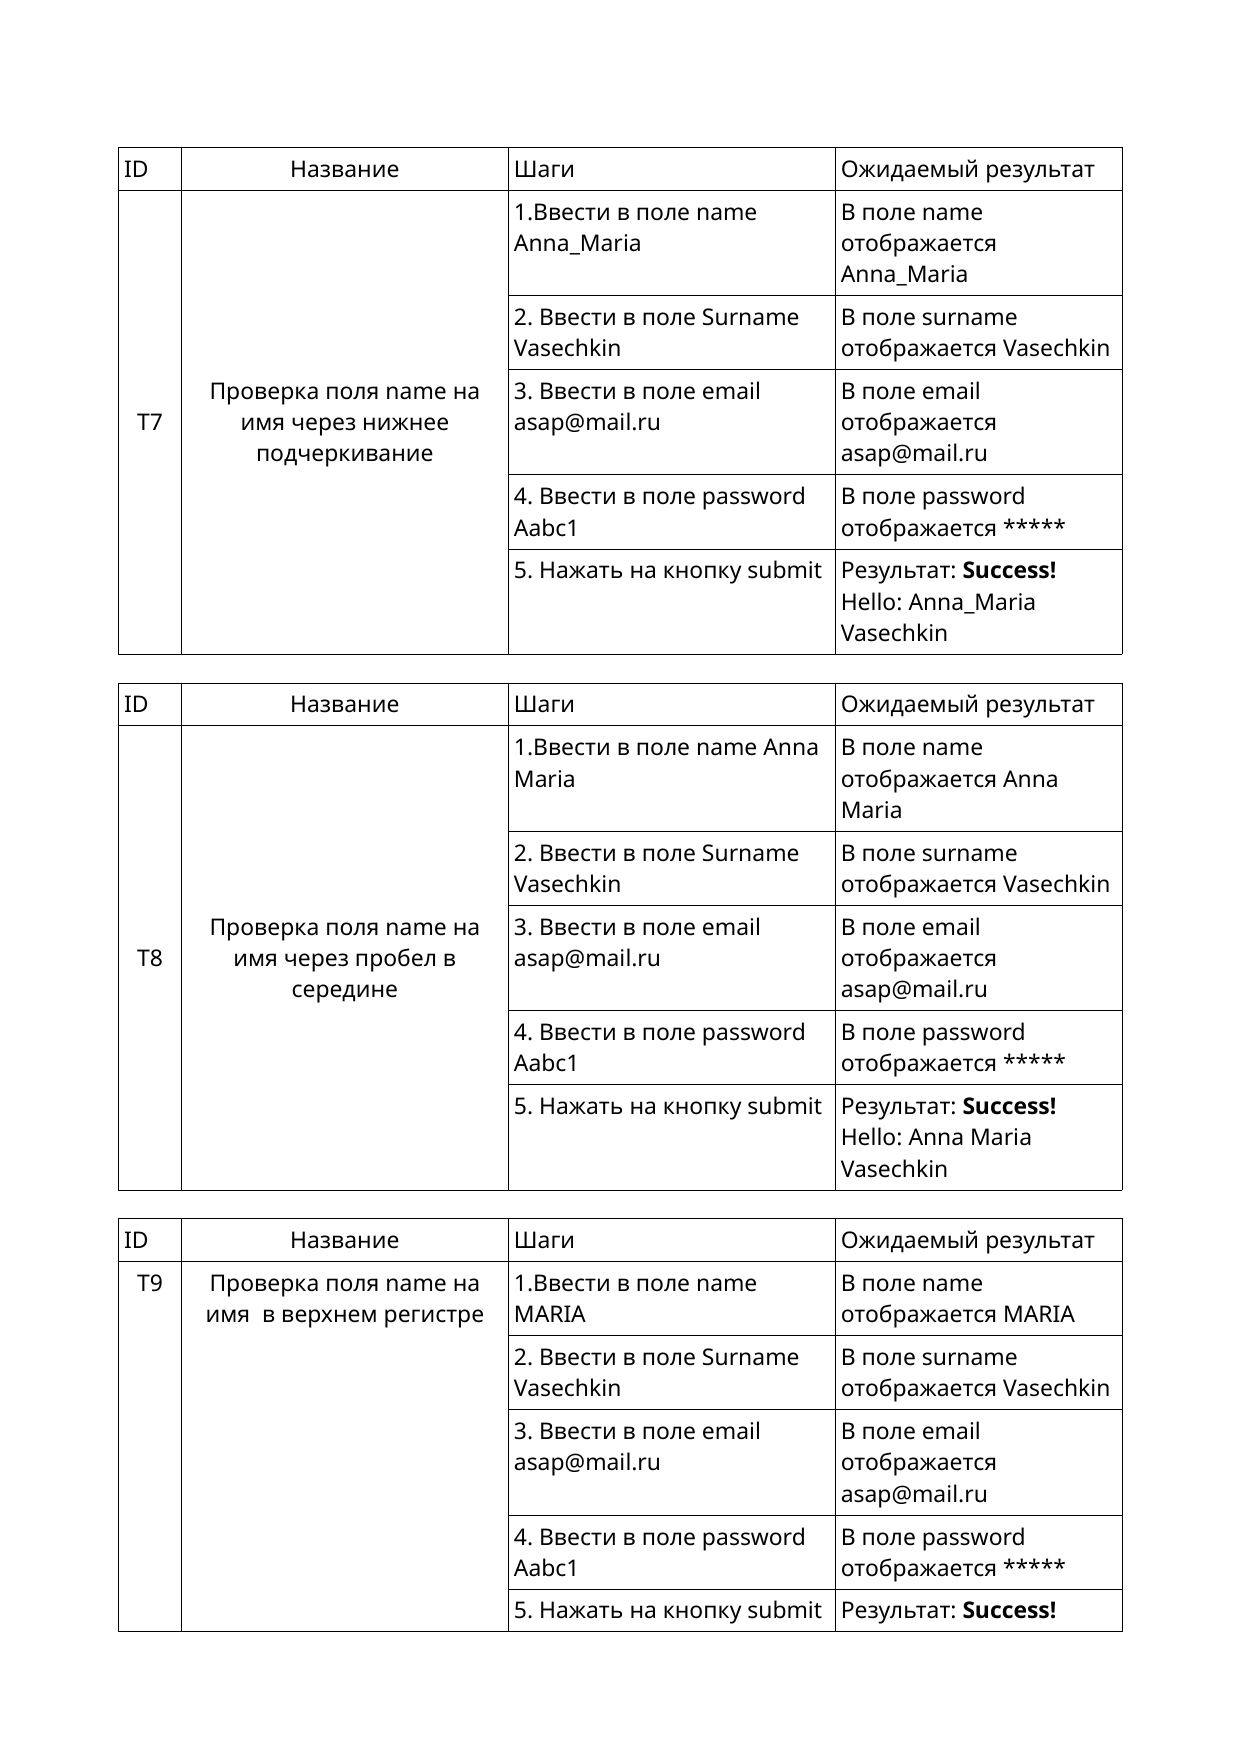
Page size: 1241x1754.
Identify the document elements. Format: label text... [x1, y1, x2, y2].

table_cell 1.Ввести в поле name MARIA [509, 1262, 835, 1335]
table_cell В поле password отображается ***** [836, 1516, 1122, 1589]
table_cell 2. Ввести в поле Surname Vasechkin [509, 832, 835, 905]
table_cell В поле name отображается MARIA [836, 1262, 1122, 1335]
table_cell 4. Ввести в поле password Aabc1 [509, 1516, 835, 1589]
table_cell T9 [119, 1262, 181, 1631]
table_cell В поле surname отображается Vasechkin [836, 296, 1122, 369]
table_cell 3. Ввести в поле email asap@mail.ru [509, 1410, 835, 1514]
table_cell В поле surname отображается Vasechkin [836, 832, 1122, 905]
table_cell В поле password отображается ***** [836, 1011, 1122, 1084]
table_cell Проверка поля name на имя в верхнем регистре [182, 1262, 508, 1631]
table_cell 1.Ввести в поле name Anna Maria [509, 726, 835, 831]
table_cell Результат: Success! Hello: Anna_Maria Vasechkin [836, 550, 1122, 654]
table_cell В поле email отображается asap@mail.ru [836, 906, 1122, 1010]
table_cell Проверка поля name на имя через пробел в середине [182, 726, 508, 1189]
table_header Название [182, 684, 508, 725]
table_cell 4. Ввести в поле password Aabc1 [509, 475, 835, 548]
table_cell 4. Ввести в поле password Aabc1 [509, 1011, 835, 1084]
table_cell Проверка поля name на имя через нижнее подчеркивание [182, 191, 508, 654]
table_cell 2. Ввести в поле Surname Vasechkin [509, 1336, 835, 1409]
table_header Ожидаемый результат [836, 1219, 1122, 1261]
table_cell Результат: Success! [836, 1590, 1122, 1631]
table_header Шаги [509, 148, 835, 190]
table_cell В поле email отображается asap@mail.ru [836, 370, 1122, 474]
table_header Название [182, 1219, 508, 1261]
table_cell T7 [119, 191, 181, 654]
table_header Ожидаемый результат [836, 684, 1122, 725]
table_cell 5. Нажать на кнопку submit [509, 1085, 835, 1189]
table_cell В поле email отображается asap@mail.ru [836, 1410, 1122, 1514]
table_header ID [119, 148, 181, 190]
table_cell T8 [119, 726, 181, 1189]
table_cell 3. Ввести в поле email asap@mail.ru [509, 906, 835, 1010]
table_header ID [119, 1219, 181, 1261]
table_header Шаги [509, 684, 835, 725]
table_header Название [182, 148, 508, 190]
table_header Ожидаемый результат [836, 148, 1122, 190]
table_cell В поле surname отображается Vasechkin [836, 1336, 1122, 1409]
table_cell 1.Ввести в поле name Anna_Maria [509, 191, 835, 295]
table_cell В поле name отображается Anna_Maria [836, 191, 1122, 295]
table_cell 5. Нажать на кнопку submit [509, 1590, 835, 1631]
table_header ID [119, 684, 181, 725]
table_cell 3. Ввести в поле email asap@mail.ru [509, 370, 835, 474]
table_cell 5. Нажать на кнопку submit [509, 550, 835, 654]
table_header Шаги [509, 1219, 835, 1261]
table_cell В поле password отображается ***** [836, 475, 1122, 548]
table_cell В поле name отображается Anna Maria [836, 726, 1122, 831]
table_cell 2. Ввести в поле Surname Vasechkin [509, 296, 835, 369]
table_cell Результат: Success! Hello: Anna Maria Vasechkin [836, 1085, 1122, 1189]
